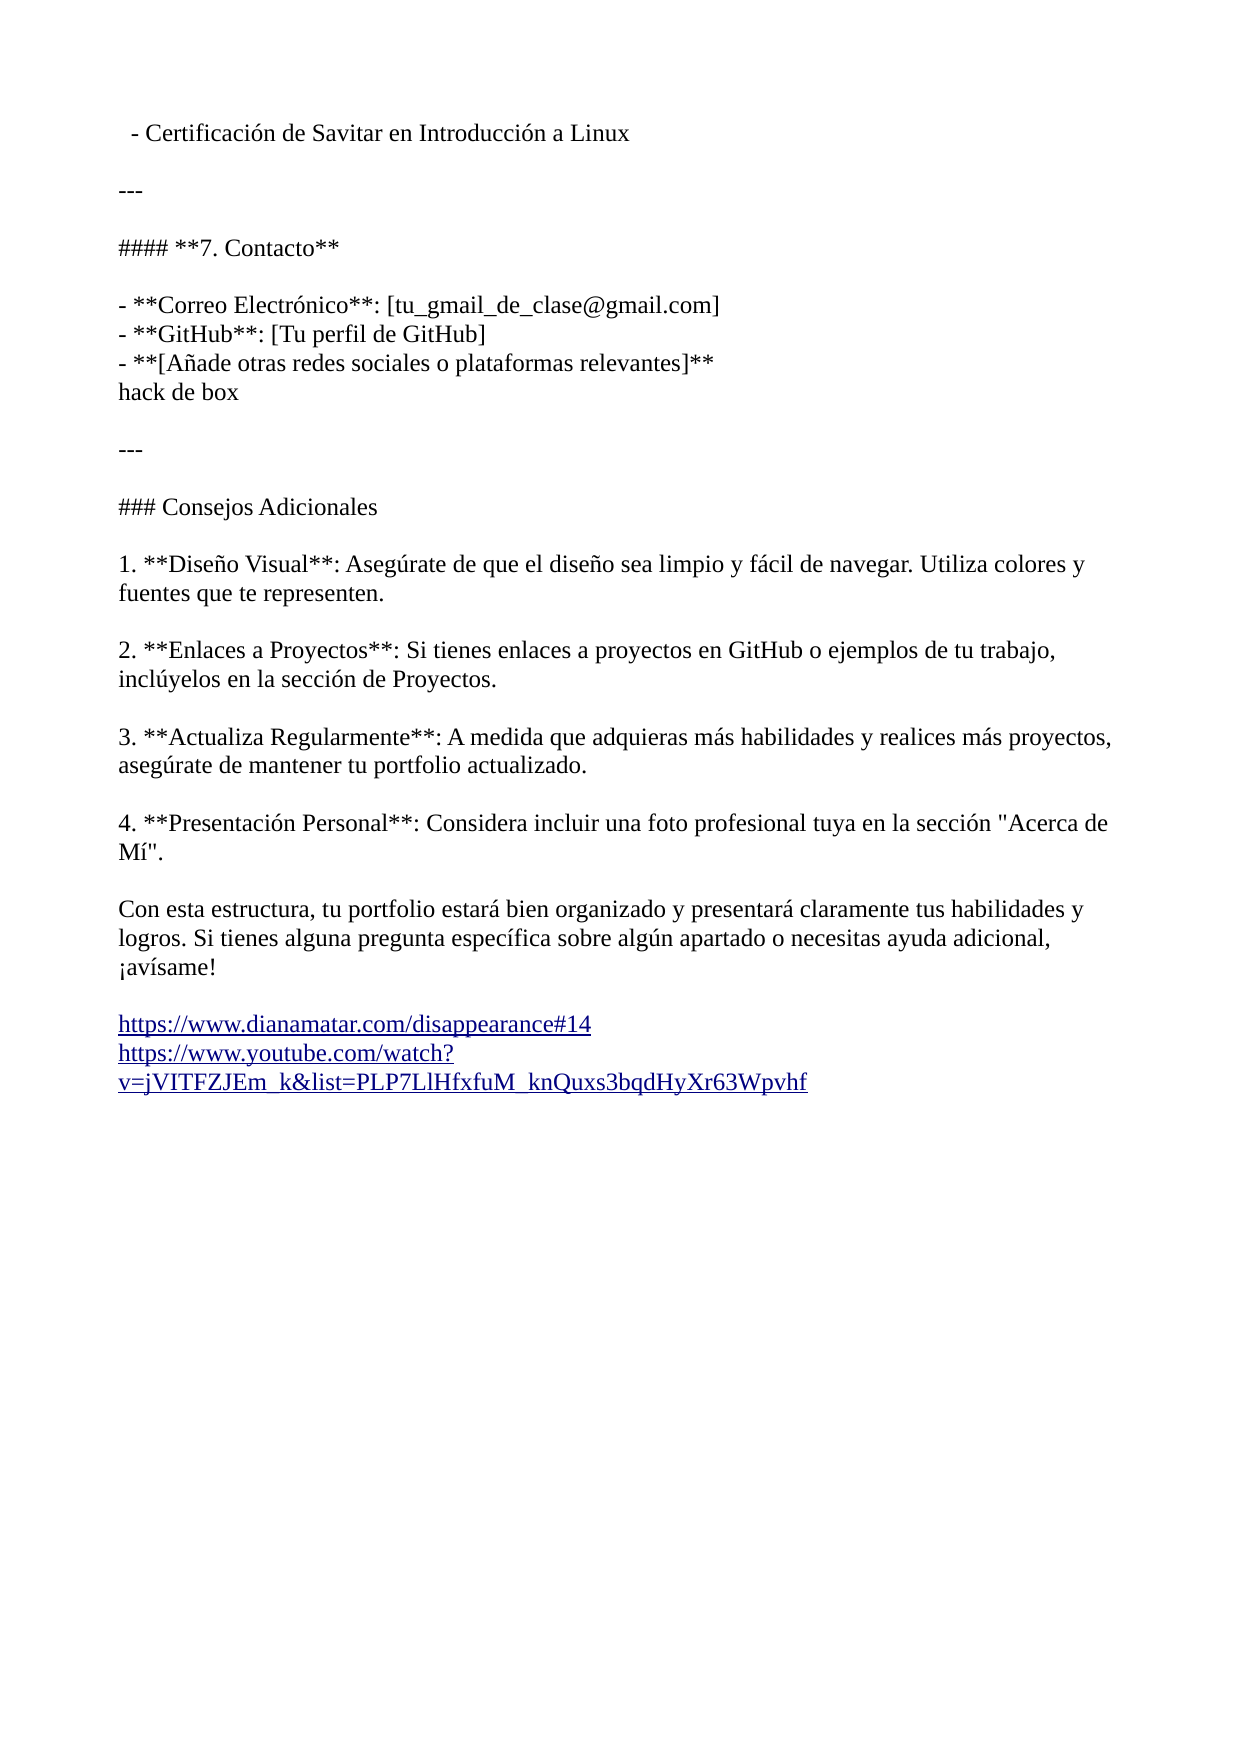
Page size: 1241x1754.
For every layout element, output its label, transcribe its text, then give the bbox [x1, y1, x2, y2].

text #### **7. Contacto** [118, 233, 1122, 262]
text --- [118, 434, 1122, 463]
text 1. **Diseño Visual**: Asegúrate de que el diseño sea limpio y fácil de navegar. Utiliza colores y fuentes que te representen. [118, 549, 1122, 607]
text - **Correo Electrónico**: [tu_gmail_de_clase@gmail.com] [118, 291, 1122, 319]
text 4. **Presentación Personal**: Considera incluir una foto profesional tuya en la sección "Acerca de Mí". [118, 808, 1122, 866]
text - **[Añade otras redes sociales o plataformas relevantes]** [118, 348, 1122, 377]
text https://www.youtube.com/watch?v=jVITFZJEm_k&list=PLP7LlHfxfuM_knQuxs3bqdHyXr63Wpvhf [118, 1038, 1122, 1096]
text - Certificación de Savitar en Introducción a Linux [118, 118, 1122, 147]
text 3. **Actualiza Regularmente**: A medida que adquieras más habilidades y realices más proyectos, asegúrate de mantener tu portfolio actualizado. [118, 722, 1122, 779]
text hack de box [118, 377, 1122, 406]
text Con esta estructura, tu portfolio estará bien organizado y presentará claramente tus habilidades y logros. Si tienes alguna pregunta específica sobre algún apartado o necesitas ayuda adicional, ¡avísame! [118, 894, 1122, 981]
text ### Consejos Adicionales [118, 492, 1122, 521]
text 2. **Enlaces a Proyectos**: Si tienes enlaces a proyectos en GitHub o ejemplos de tu trabajo, inclúyelos en la sección de Proyectos. [118, 636, 1122, 693]
text - **GitHub**: [Tu perfil de GitHub] [118, 319, 1122, 348]
text --- [118, 176, 1122, 204]
text https://www.dianamatar.com/disappearance#14 [118, 1009, 1122, 1038]
